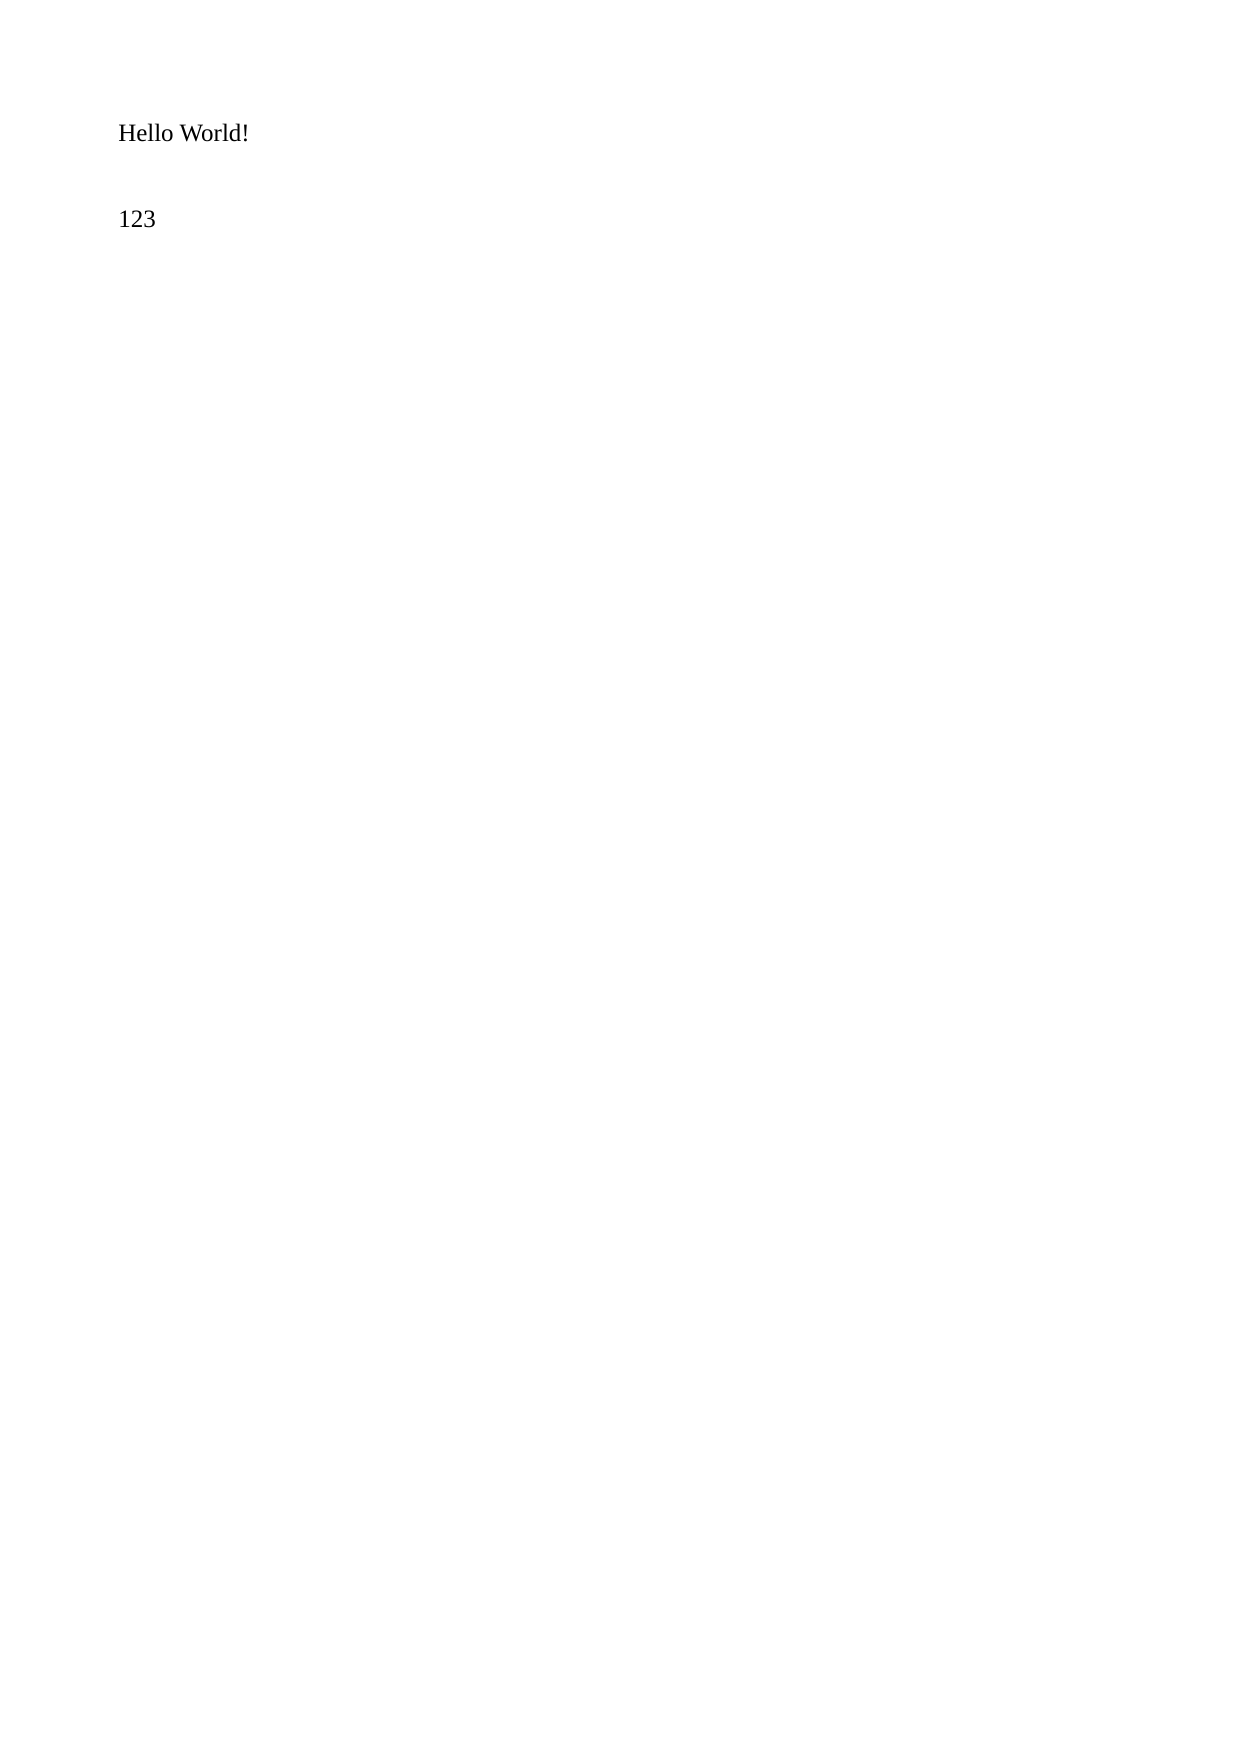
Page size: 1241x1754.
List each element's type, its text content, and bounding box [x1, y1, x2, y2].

text Hello World! [118, 118, 1122, 147]
text 123 [118, 204, 1122, 233]
